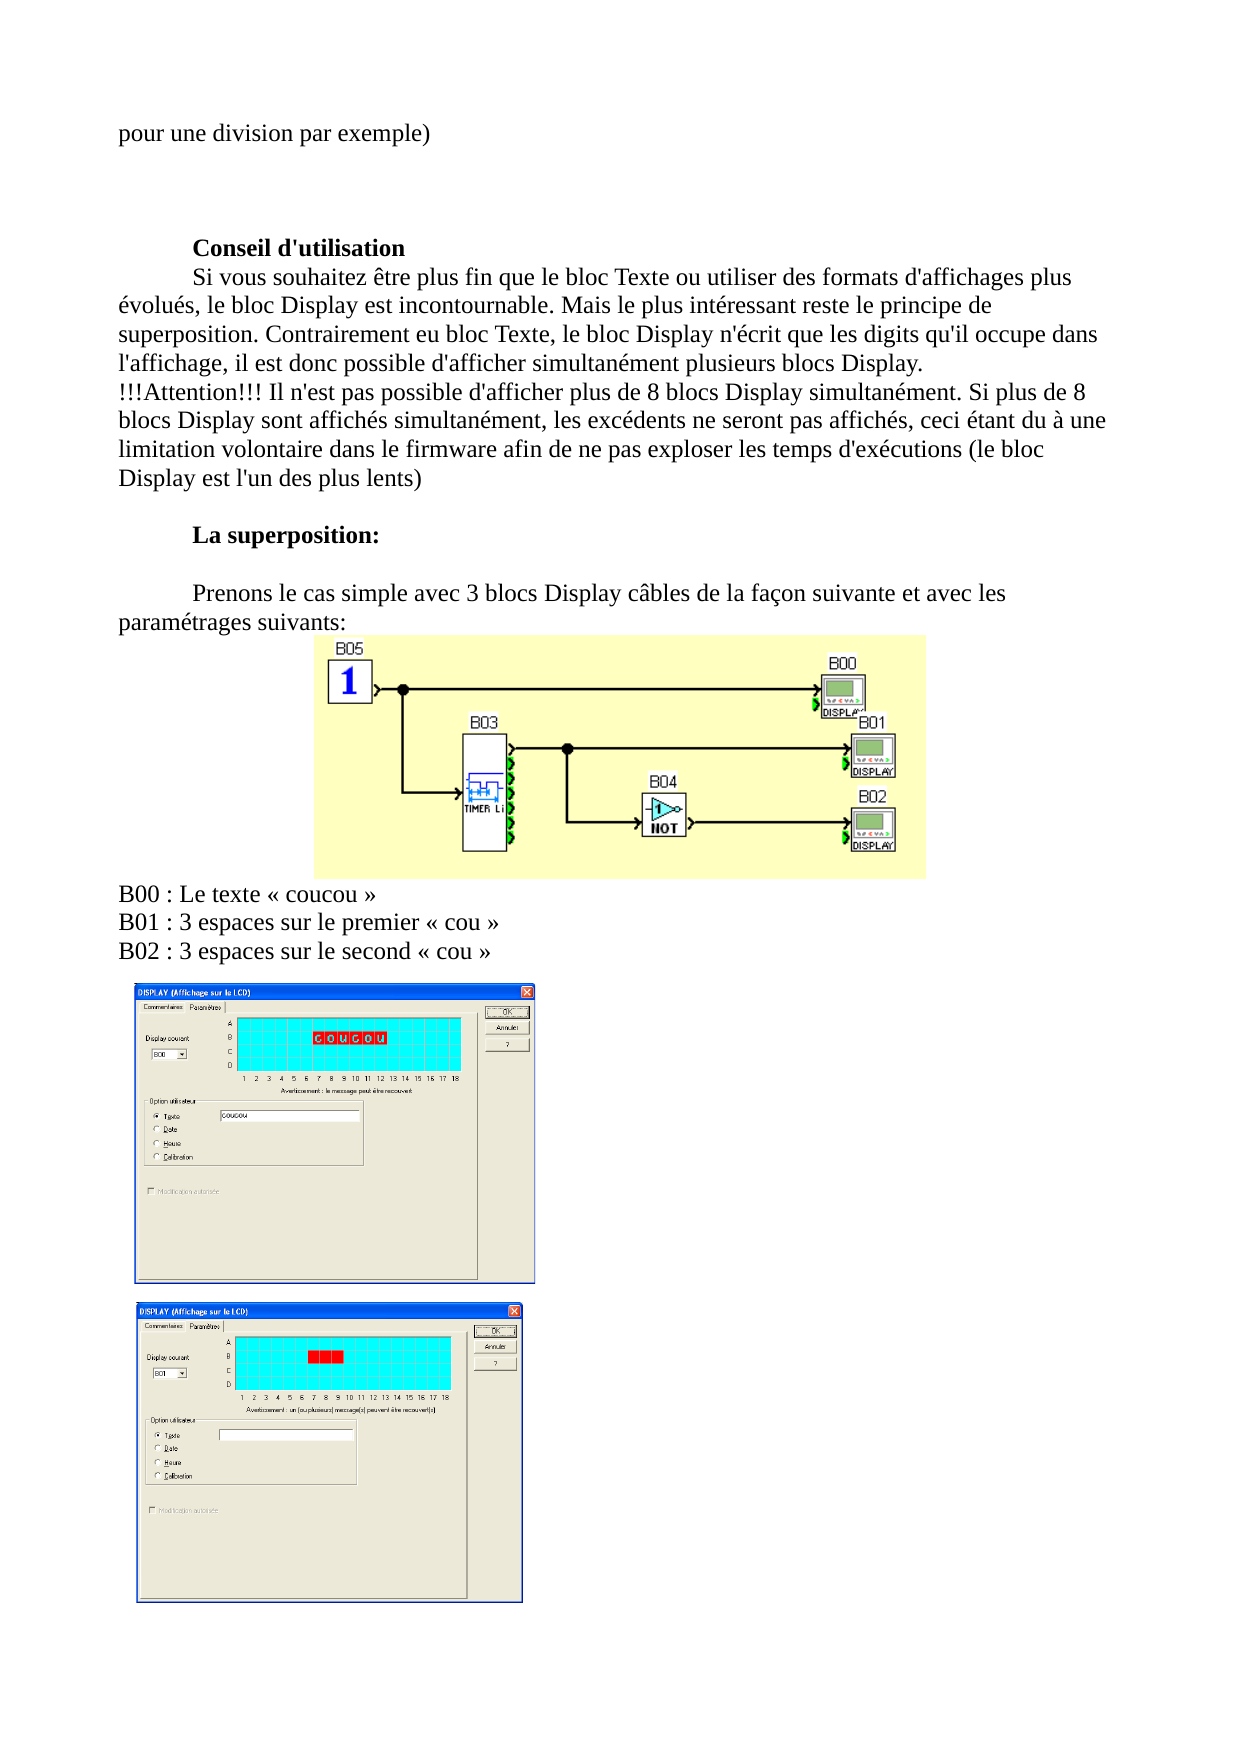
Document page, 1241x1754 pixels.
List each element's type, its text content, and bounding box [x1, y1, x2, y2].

text Prenons le cas simple avec 3 blocs Display câbles de la façon suivante et avec les paramétrages suivants: [118, 578, 1122, 636]
text La superposition: [118, 521, 1122, 549]
text pour une division par exemple) [118, 118, 1122, 147]
text B01 : 3 espaces sur le premier « cou » [118, 907, 1122, 936]
text !!!Attention!!! Il n'est pas possible d'afficher plus de 8 blocs Display simultanément. Si plus de 8 blocs Display sont affichés simultanément, les excédents ne seront pas affichés, ceci étant du à une limitation volontaire dans le firmware afin de ne pas exploser les temps d'exécutions (le bloc Display est l'un des plus lents) [118, 377, 1122, 492]
text B00 : Le texte « coucou » [118, 636, 1122, 907]
text B02 : 3 espaces sur le second « cou » [118, 936, 1122, 965]
text Si vous souhaitez être plus fin que le bloc Texte ou utiliser des formats d'affichages plus évolués, le bloc Display est incontournable. Mais le plus intéressant reste le principe de superposition. Contrairement eu bloc Texte, le bloc Display n'écrit que les digits qu'il occupe dans l'affichage, il est donc possible d'afficher simultanément plusieurs blocs Display. [118, 262, 1122, 377]
text Conseil d'utilisation [118, 233, 1122, 262]
picture [136, 1302, 523, 1603]
picture [134, 983, 536, 1284]
